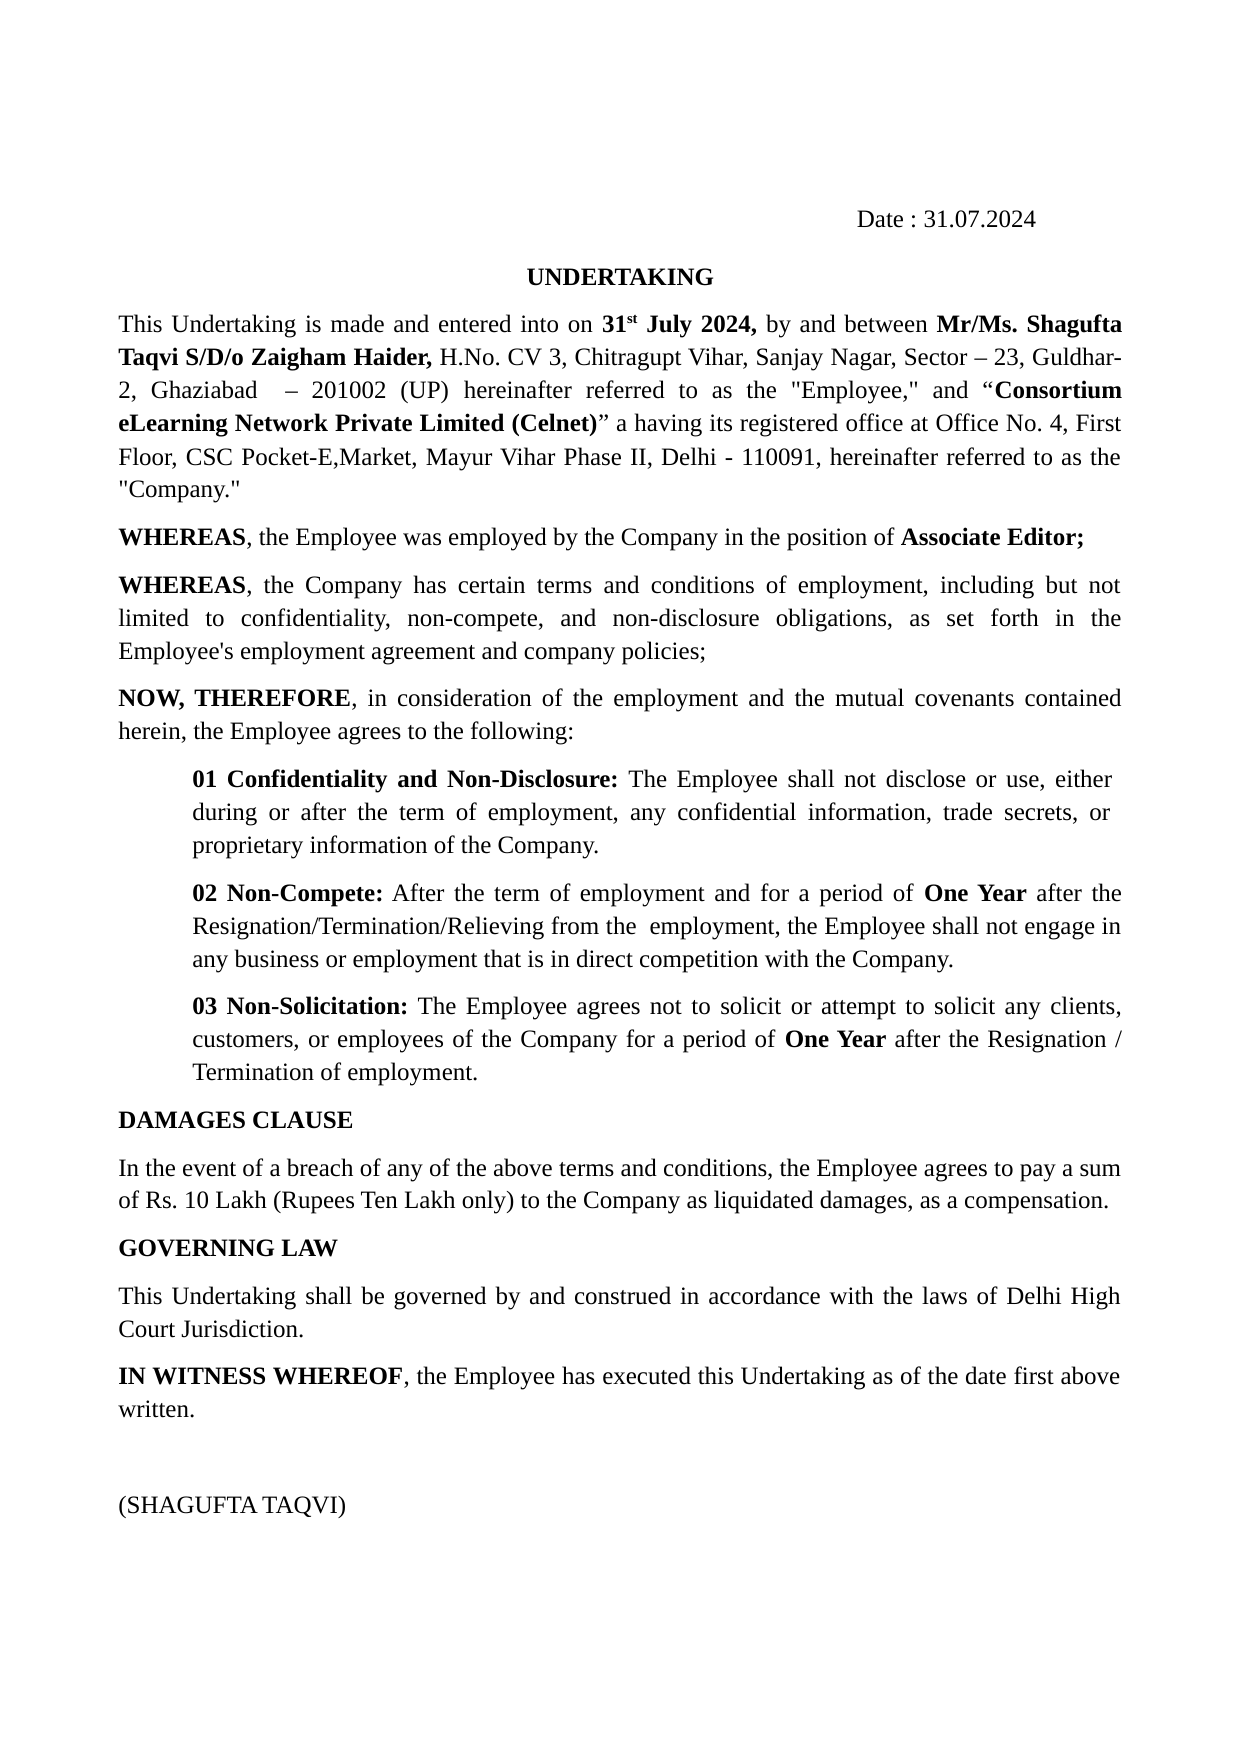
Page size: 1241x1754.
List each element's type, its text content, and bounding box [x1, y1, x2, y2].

text GOVERNING LAW [118, 1233, 1122, 1262]
text Date : 31.07.2024 [118, 204, 1122, 233]
text WHEREAS, the Employee was employed by the Company in the position of Associate Editor; [118, 522, 1122, 551]
text 01 Confidentiality and Non-Disclosure: The Employee shall not disclose or use, either during or after the term of employment, any confidential information, trade secrets, or proprietary information of the Company. [118, 764, 1122, 859]
text IN WITNESS WHEREOF, the Employee has executed this Undertaking as of the date first above written. [118, 1361, 1122, 1423]
text This Undertaking is made and entered into on 31st July 2024, by and between Mr/Ms. Shagufta Taqvi S/D/o Zaigham Haider, H.No. CV 3, Chitragupt Vihar, Sanjay Nagar, Sector – 23, Guldhar-2, Ghaziabad – 201002 (UP) hereinafter referred to as the "Employee," and “Consortium eLearning Network Private Limited (Celnet)” a having its registered office at Office No. 4, First Floor, CSC Pocket-E,Market, Mayur Vihar Phase II, Delhi - 110091, hereinafter referred to as the "Company." [118, 309, 1122, 503]
text WHEREAS, the Company has certain terms and conditions of employment, including but not limited to confidentiality, non-compete, and non-disclosure obligations, as set forth in the Employee's employment agreement and company policies; [118, 570, 1122, 664]
text This Undertaking shall be governed by and construed in accordance with the laws of Delhi High Court Jurisdiction. [118, 1281, 1122, 1343]
text NOW, THEREFORE, in consideration of the employment and the mutual covenants contained herein, the Employee agrees to the following: [118, 683, 1122, 745]
text In the event of a breach of any of the above terms and conditions, the Employee agrees to pay a sum of Rs. 10 Lakh (Rupees Ten Lakh only) to the Company as liquidated damages, as a compensation. [118, 1153, 1122, 1214]
text UNDERTAKING [118, 262, 1122, 291]
list 03 Non-Solicitation: The Employee agrees not to solicit or attempt to solicit any clients, customers, or employees of the Company for a period of One Year after the Resignation / Termination of employment. [162, 991, 1122, 1086]
text DAMAGES CLAUSE [118, 1105, 1122, 1134]
list 02 Non-Compete: After the term of employment and for a period of One Year after the Resignation/Termination/Relieving from the employment, the Employee shall not engage in any business or employment that is in direct competition with the Company. [162, 878, 1122, 972]
text (SHAGUFTA TAQVI) [118, 1490, 1122, 1518]
